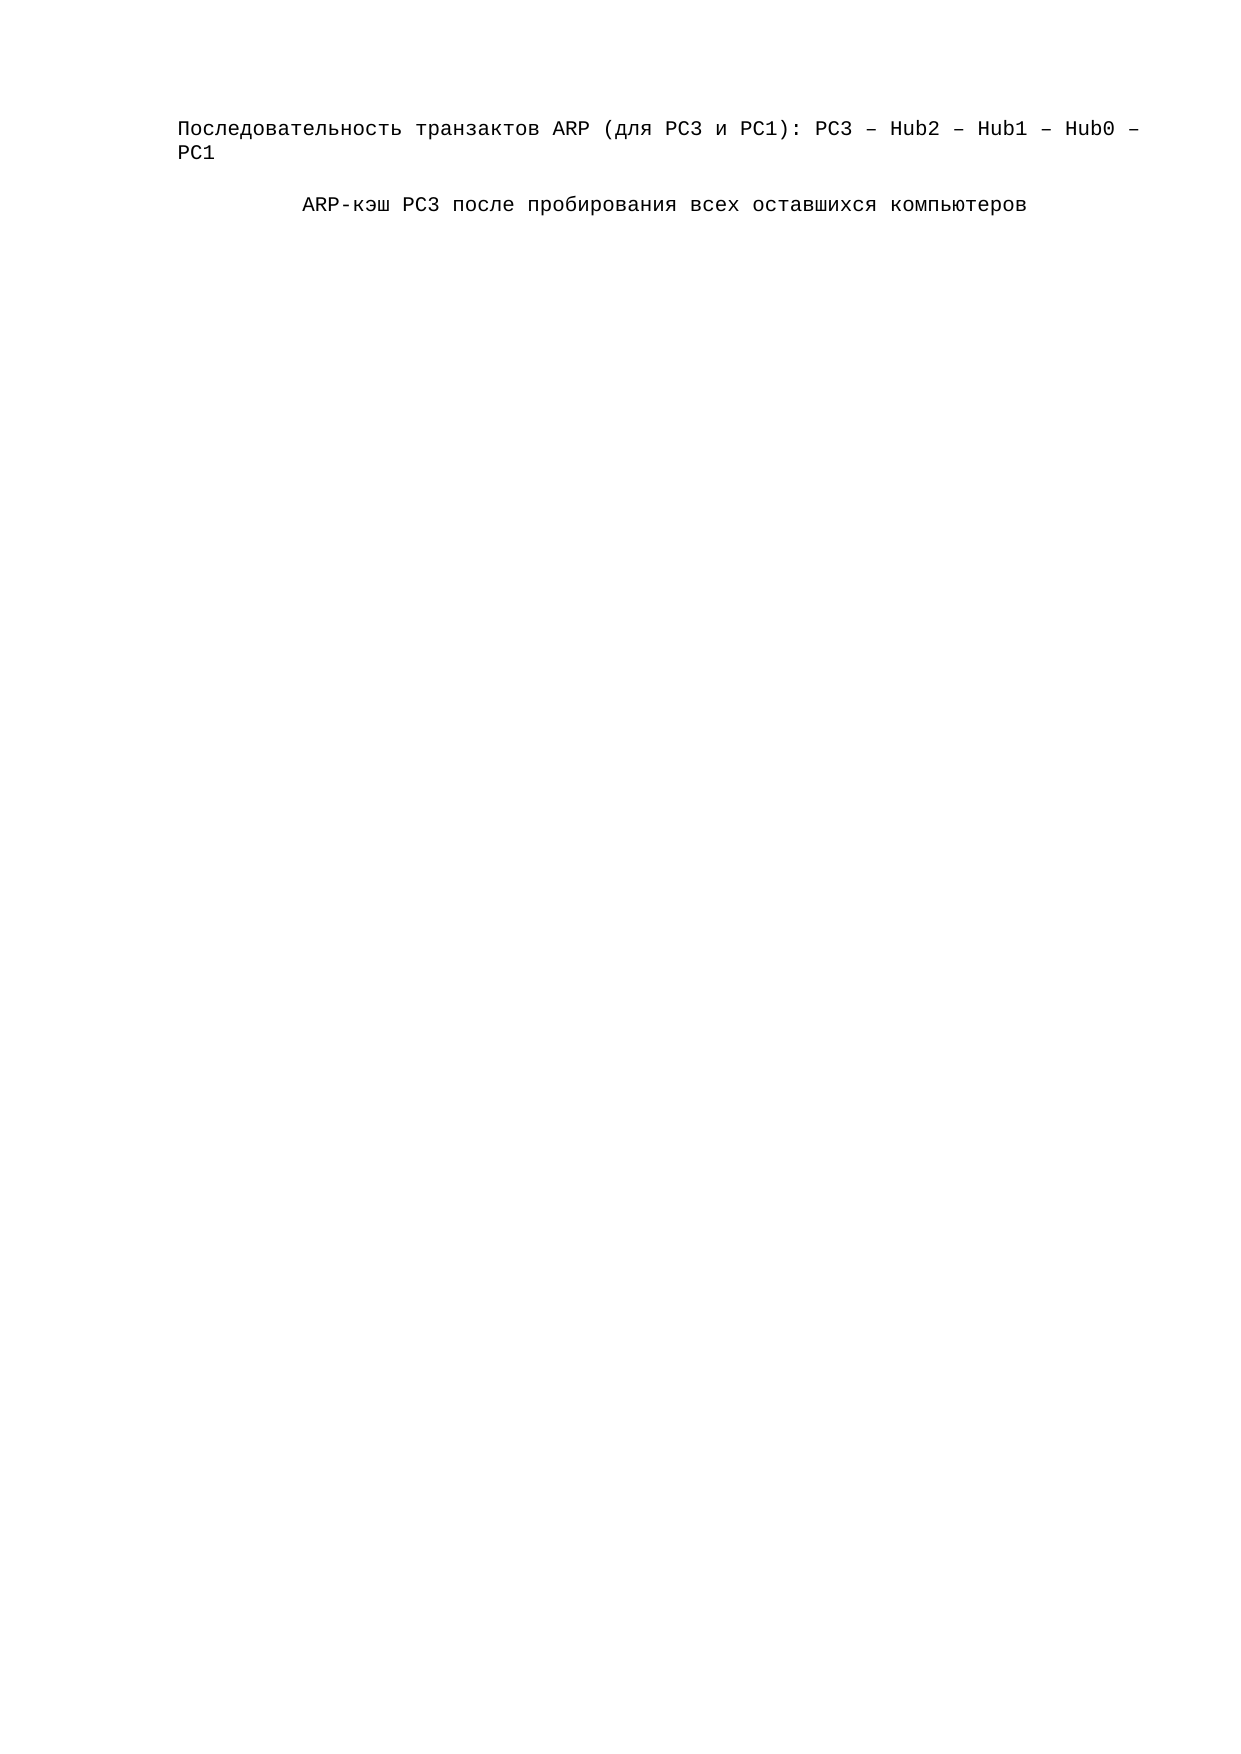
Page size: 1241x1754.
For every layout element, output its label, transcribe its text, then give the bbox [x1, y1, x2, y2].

text ARP-кэш PC3 после пробирования всех оставшихся компьютеров [177, 194, 1152, 218]
text Последовательность транзактов ARP (для PC3 и PC1): PC3 – Hub2 – Hub1 – Hub0 – PC1 [177, 118, 1152, 165]
